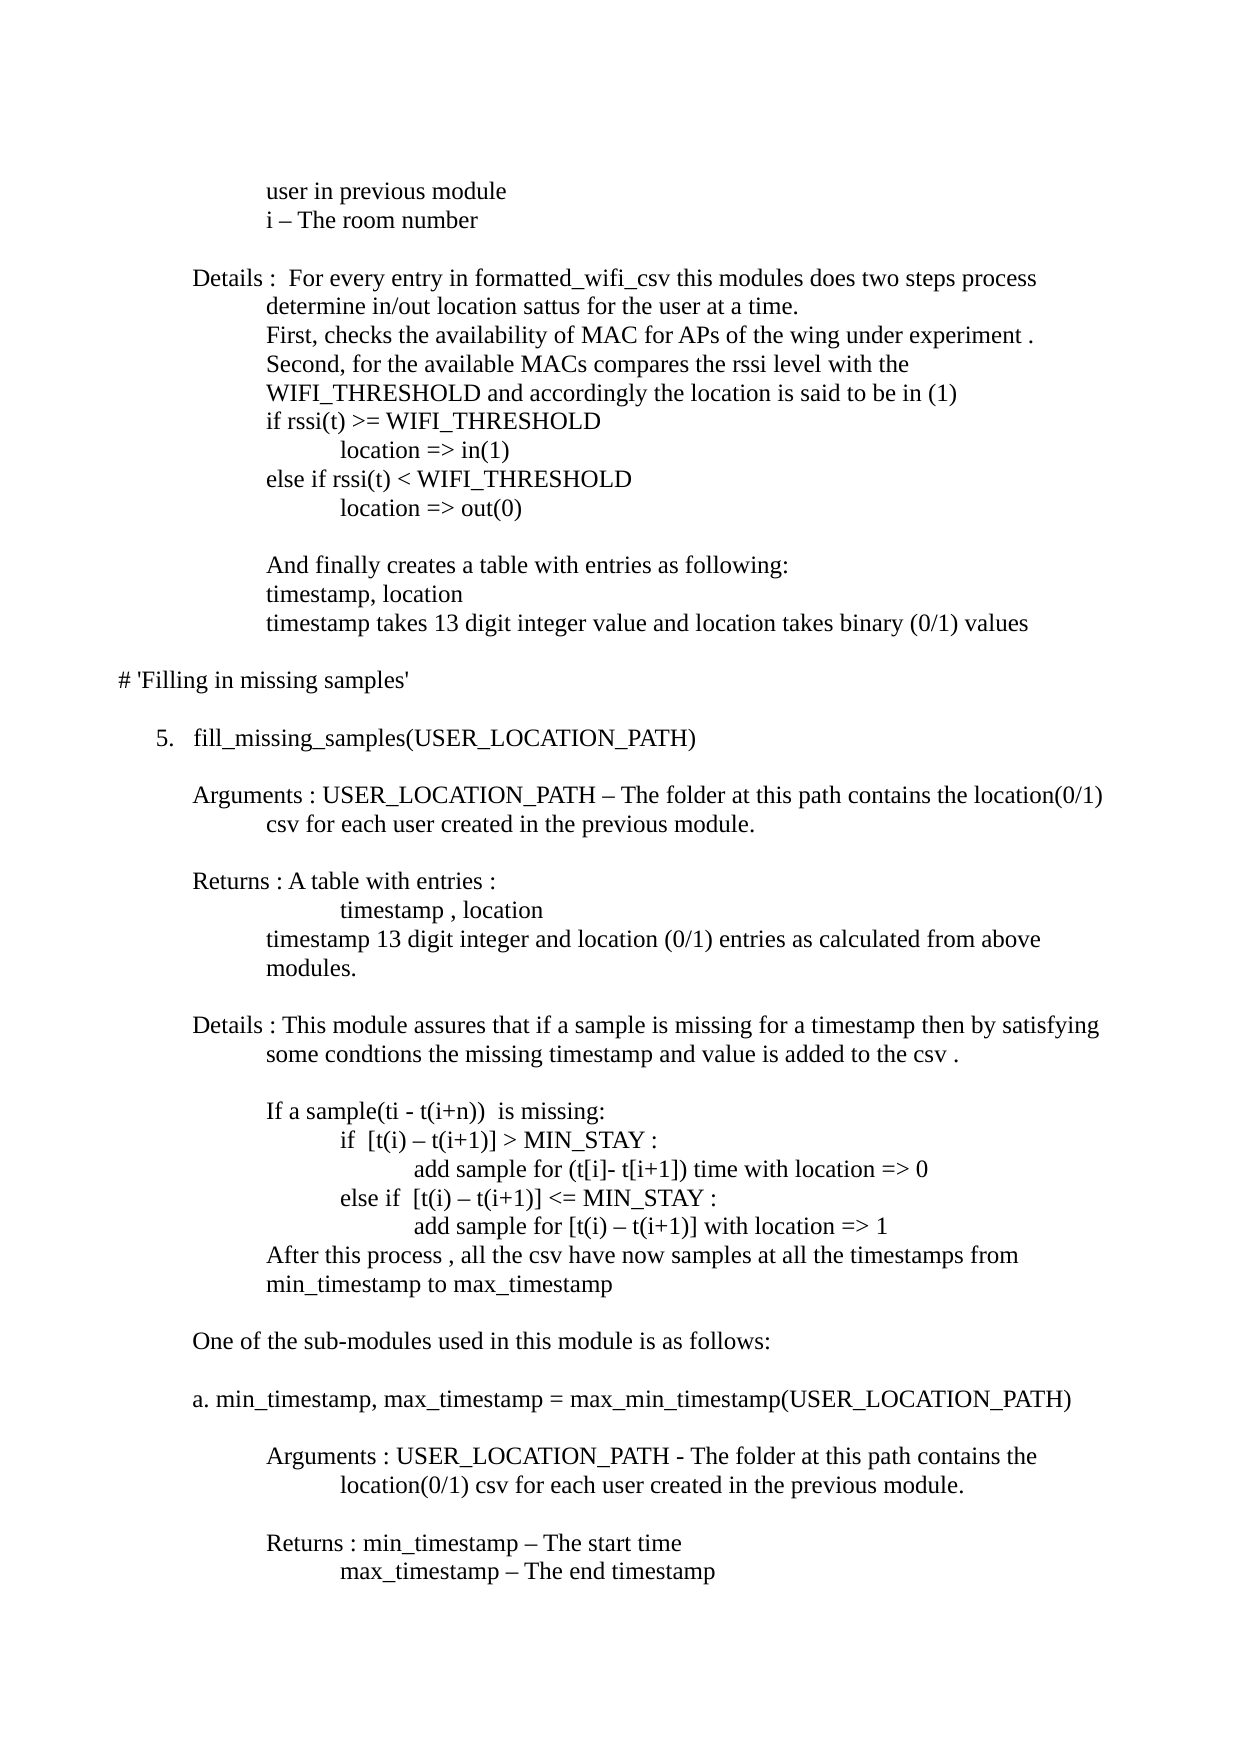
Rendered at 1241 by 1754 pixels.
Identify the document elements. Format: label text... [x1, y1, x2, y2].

text add sample for (t[i]- t[i+1]) time with location => 0 [118, 1154, 1122, 1183]
text timestamp 13 digit integer and location (0/1) entries as calculated from above modules. [118, 924, 1122, 981]
text else if rssi(t) < WIFI_THRESHOLD [118, 464, 1122, 493]
text If a sample(ti - t(i+n)) is missing: [118, 1096, 1122, 1125]
text else if [t(i) – t(i+1)] <= MIN_STAY : [118, 1183, 1122, 1211]
text add sample for [t(i) – t(i+1)] with location => 1 [118, 1211, 1122, 1240]
text if rssi(t) >= WIFI_THRESHOLD [118, 406, 1122, 435]
text One of the sub-modules used in this module is as follows: [118, 1326, 1122, 1355]
text max_timestamp – The end timestamp [118, 1556, 1122, 1585]
text location => in(1) [118, 435, 1122, 464]
text location => out(0) [118, 493, 1122, 521]
text Details : This module assures that if a sample is missing for a timestamp then by satisfying some condtions the missing timestamp and value is added to the csv . [118, 1010, 1122, 1068]
text timestamp , location [118, 895, 1122, 924]
text Returns : A table with entries : [118, 866, 1122, 895]
text Arguments : USER_LOCATION_PATH - The folder at this path contains the location(0/1) csv for each user created in the previous module. [118, 1441, 1122, 1499]
text Details : For every entry in formatted_wifi_csv this modules does two steps process determine in/out location sattus for the user at a time. [118, 263, 1122, 320]
text Arguments : USER_LOCATION_PATH – The folder at this path contains the location(0/1) csv for each user created in the previous module. [118, 780, 1122, 838]
text user in previous module [118, 176, 1122, 205]
text And finally creates a table with entries as following: [118, 550, 1122, 579]
text timestamp takes 13 digit integer value and location takes binary (0/1) values [118, 608, 1122, 636]
text Returns : min_timestamp – The start time [118, 1528, 1122, 1556]
text After this process , all the csv have now samples at all the timestamps from min_timestamp to max_timestamp [118, 1240, 1122, 1298]
list fill_missing_samples(USER_LOCATION_PATH) [156, 723, 1122, 751]
text a. min_timestamp, max_timestamp = max_min_timestamp(USER_LOCATION_PATH) [118, 1384, 1122, 1413]
text # 'Filling in missing samples' [118, 665, 1122, 694]
text First, checks the availability of MAC for APs of the wing under experiment . [118, 320, 1122, 349]
text timestamp, location [118, 579, 1122, 608]
text i – The room number [118, 205, 1122, 234]
text if [t(i) – t(i+1)] > MIN_STAY : [118, 1125, 1122, 1154]
text Second, for the available MACs compares the rssi level with the WIFI_THRESHOLD and accordingly the location is said to be in (1) [118, 349, 1122, 406]
